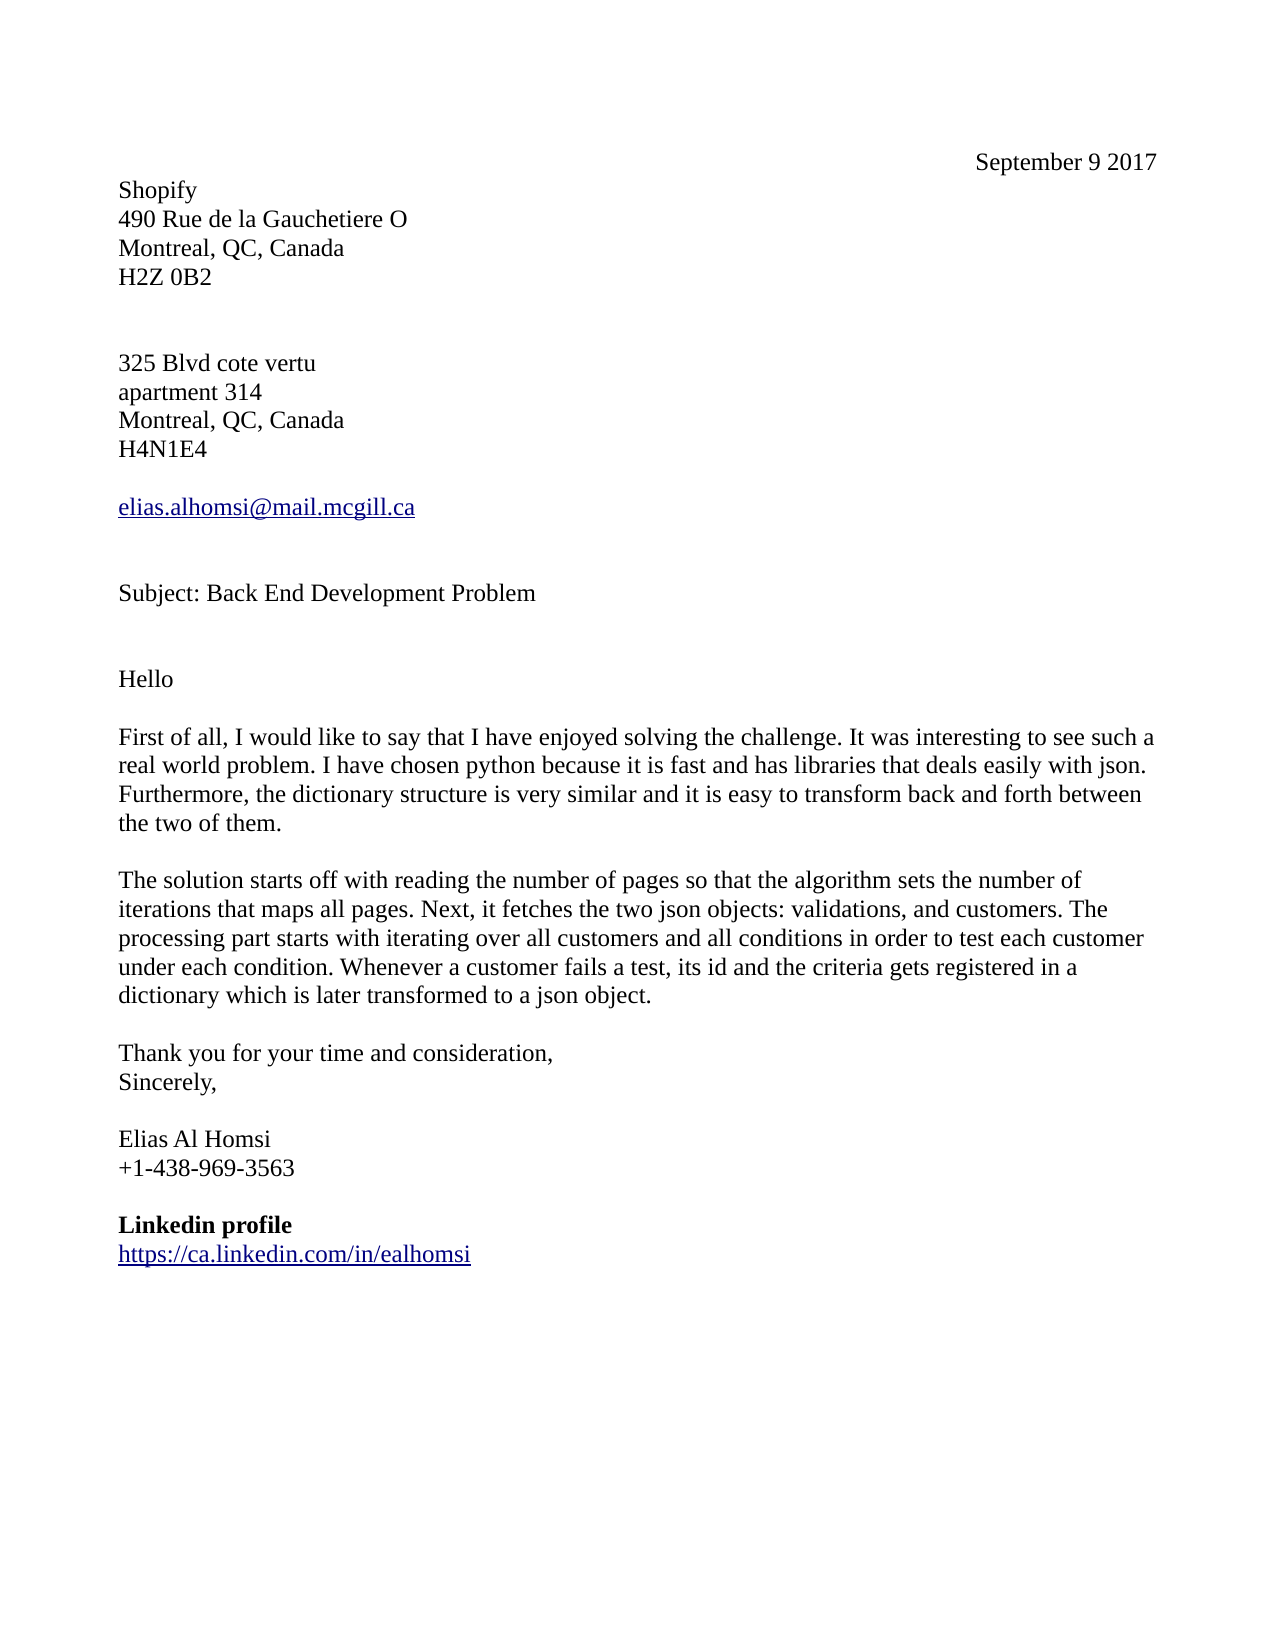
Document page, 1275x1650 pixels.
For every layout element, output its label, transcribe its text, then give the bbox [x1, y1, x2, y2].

text September 9 2017 [118, 147, 1157, 176]
text H2Z 0B2 [118, 262, 1157, 291]
text Hello [118, 664, 1157, 693]
text +1-438-969-3563 [118, 1153, 1157, 1182]
text 325 Blvd cote vertu [118, 348, 1157, 377]
text Montreal, QC, Canada [118, 406, 1157, 434]
text apartment 314 [118, 377, 1157, 406]
text Sincerely, [118, 1067, 1157, 1096]
text Subject: Back End Development Problem [118, 578, 1157, 607]
text The solution starts off with reading the number of pages so that the algorithm sets the number of iterations that maps all pages. Next, it fetches the two json objects: validations, and customers. The processing part starts with iterating over all customers and all conditions in order to test each customer under each condition. Whenever a customer fails a test, its id and the criteria gets registered in a dictionary which is later transformed to a json object. [118, 866, 1157, 1009]
text elias.alhomsi@mail.mcgill.ca [118, 492, 1157, 521]
text Thank you for your time and consideration, [118, 1038, 1157, 1067]
text https://ca.linkedin.com/in/ealhomsi [118, 1239, 1157, 1268]
text H4N1E4 [118, 434, 1157, 463]
text Linkedin profile [118, 1211, 1157, 1239]
text 490 Rue de la Gauchetiere O [118, 204, 1157, 233]
text Elias Al Homsi [118, 1124, 1157, 1153]
text First of all, I would like to say that I have enjoyed solving the challenge. It was interesting to see such a real world problem. I have chosen python because it is fast and has libraries that deals easily with json. Furthermore, the dictionary structure is very similar and it is easy to transform back and forth between the two of them. [118, 722, 1157, 837]
text Shopify [118, 176, 1157, 204]
text Montreal, QC, Canada [118, 233, 1157, 262]
